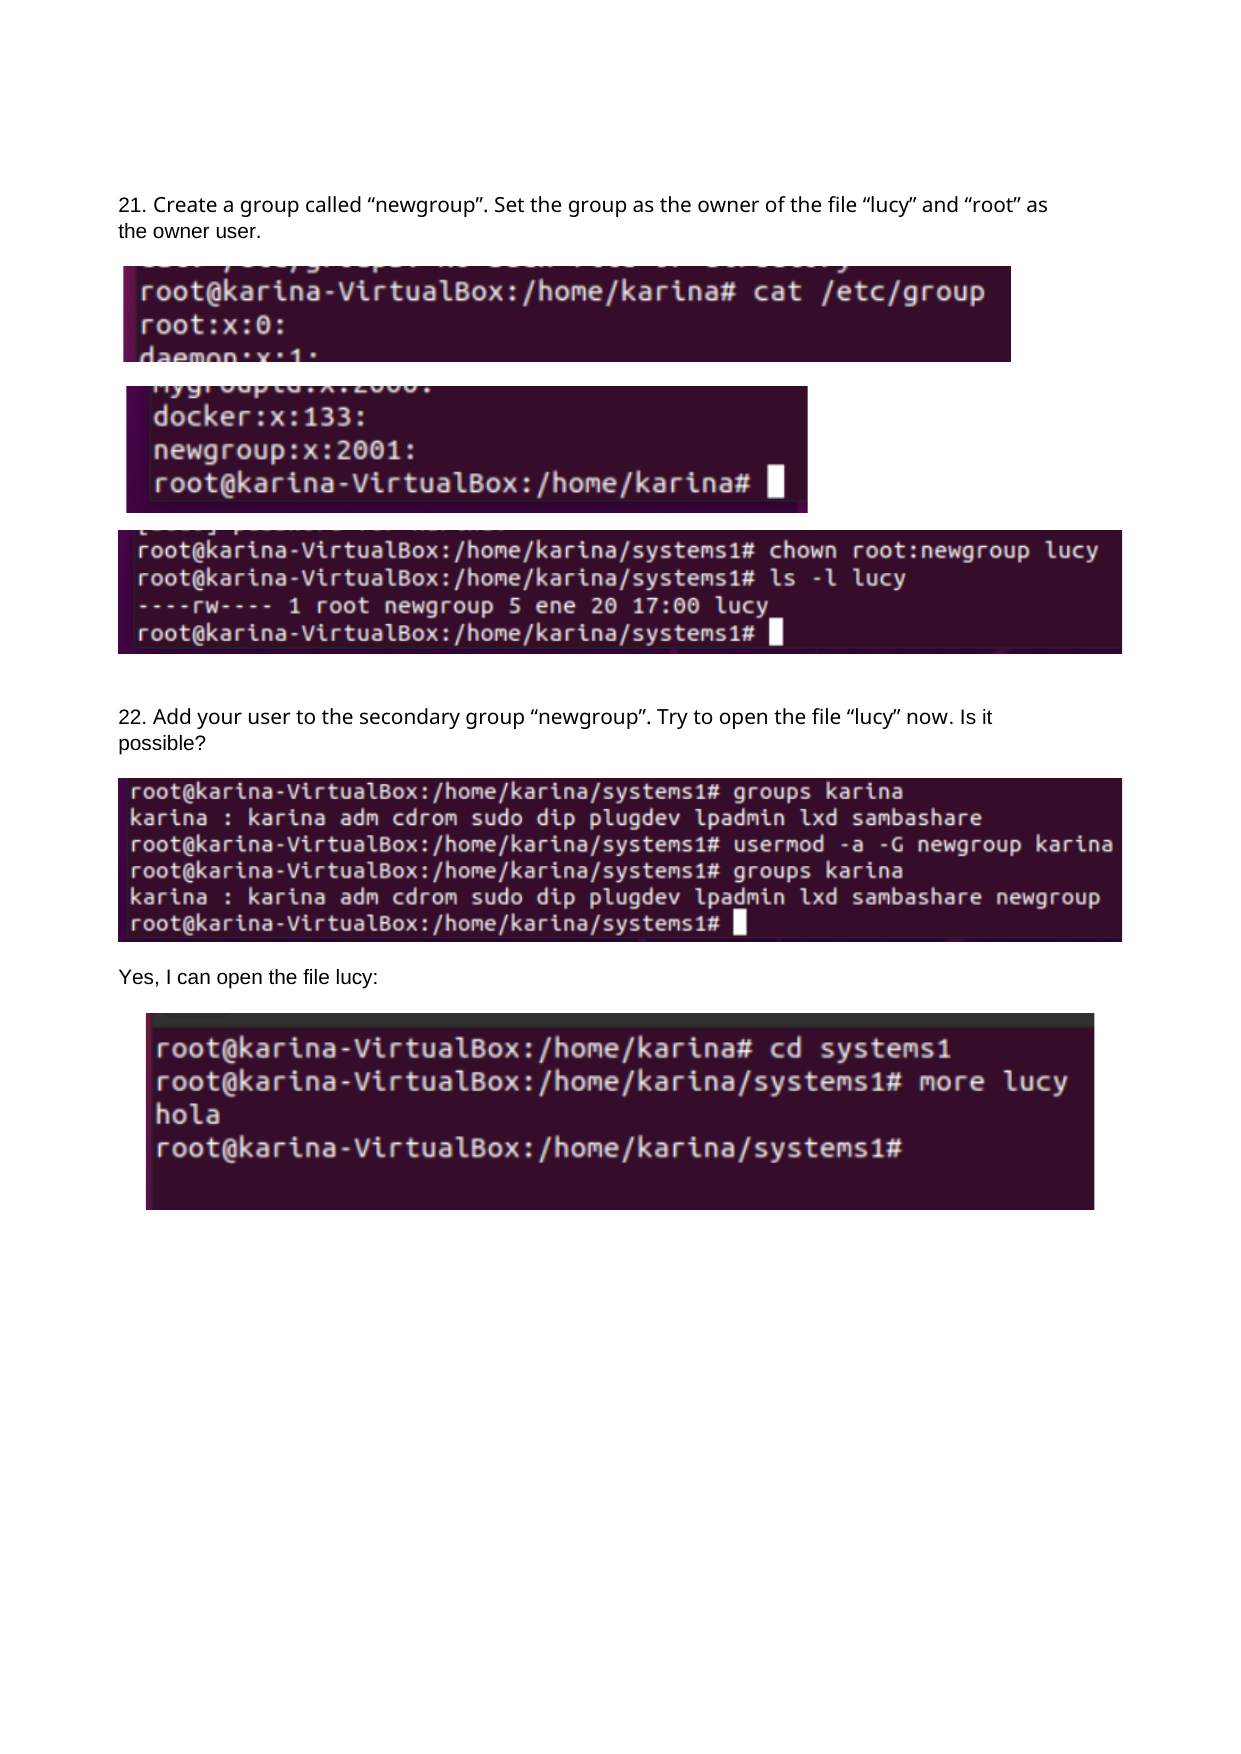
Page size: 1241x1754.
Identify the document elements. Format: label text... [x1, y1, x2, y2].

picture [118, 530, 1123, 654]
picture [126, 386, 808, 513]
text 22. Add your user to the secondary group “newgroup”. Try to open the file “lucy” now. Is it [118, 702, 1122, 730]
text possible? [118, 730, 1122, 754]
text the owner user. [118, 218, 1122, 242]
picture [118, 778, 1123, 942]
picture [145, 1013, 1095, 1210]
text 21. Create a group called “newgroup”. Set the group as the owner of the file “lucy” and “root” as [118, 190, 1122, 218]
picture [123, 266, 1011, 362]
text Yes, I can open the file lucy: [118, 965, 1122, 989]
